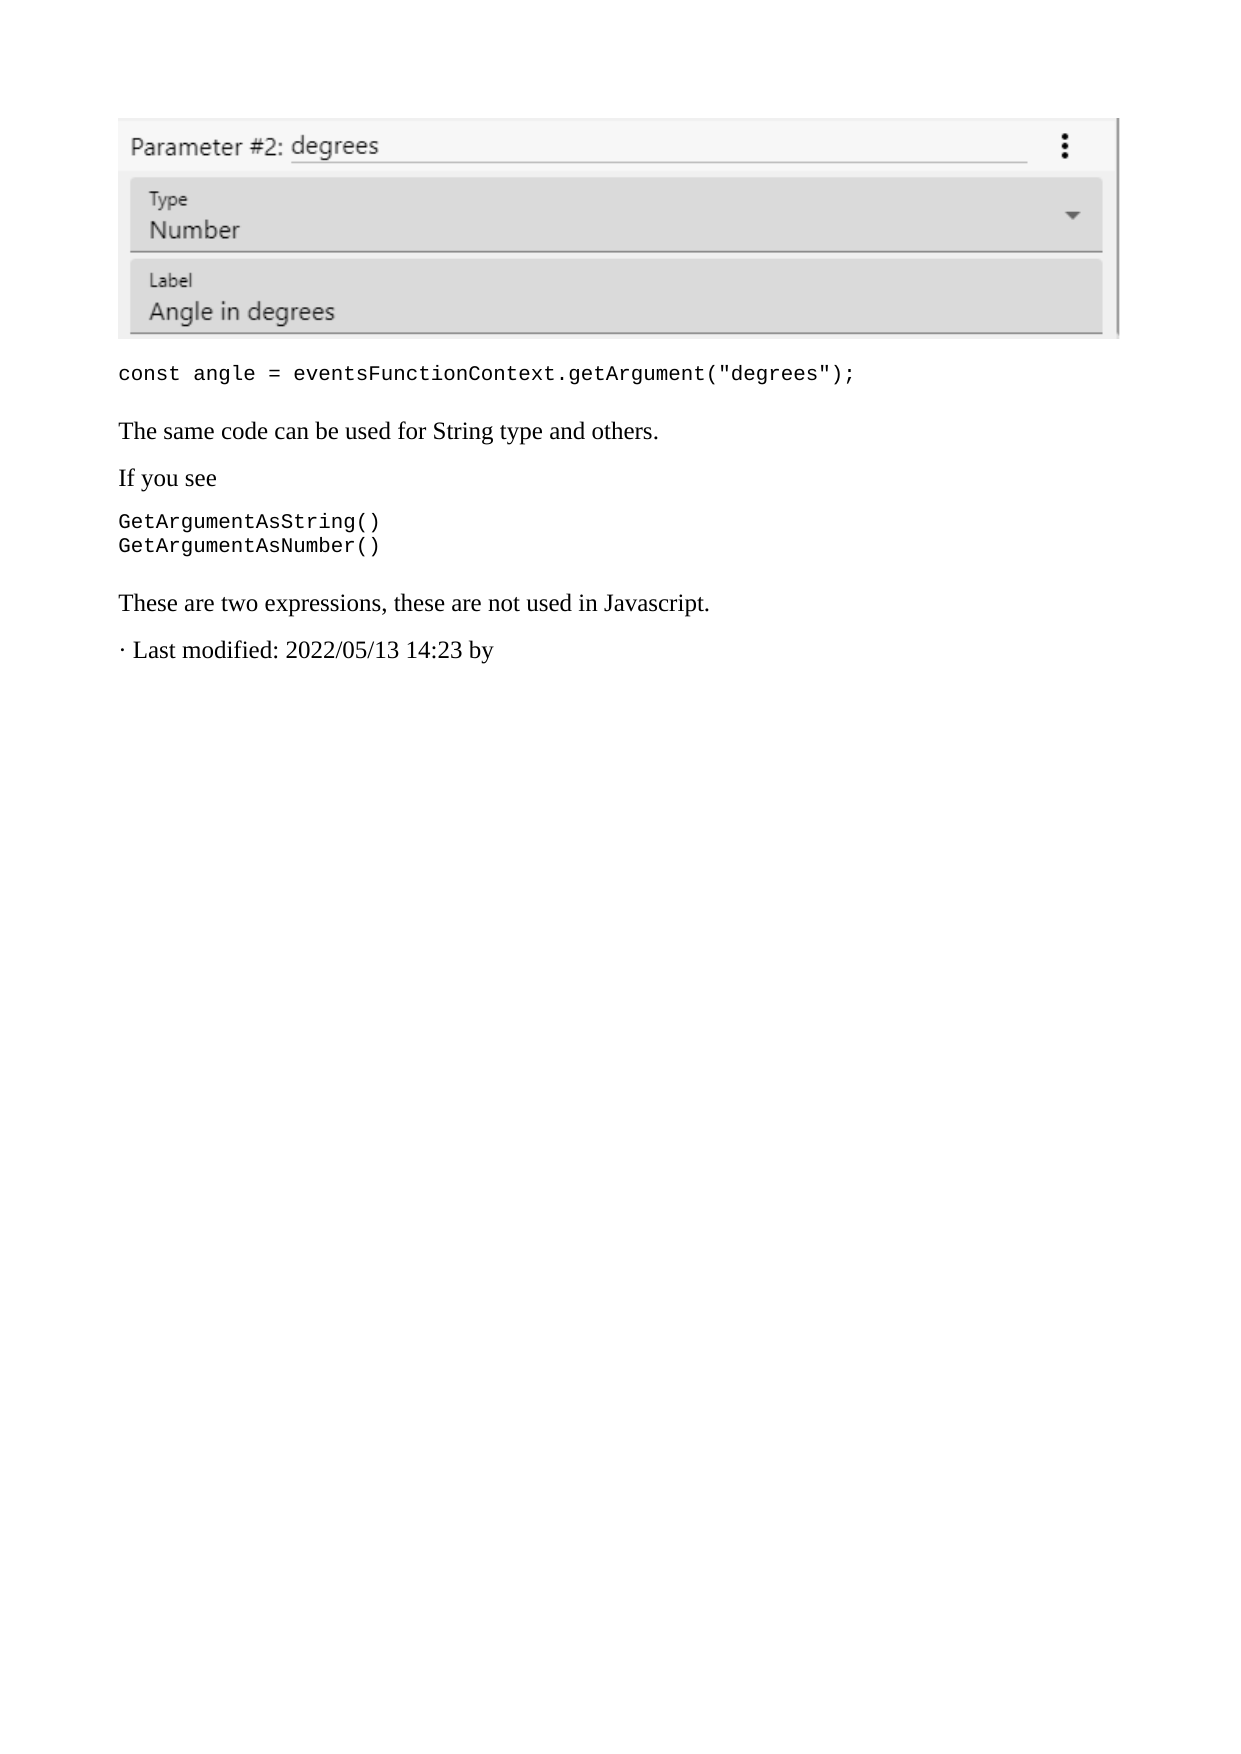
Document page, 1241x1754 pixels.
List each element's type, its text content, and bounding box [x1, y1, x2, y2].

text These are two expressions, these are not used in Javascript. [118, 588, 1122, 617]
text const angle = eventsFunctionContext.getArgument("degrees"); [118, 363, 1122, 386]
text If you see [118, 463, 1122, 492]
text The same code can be used for String type and others. [118, 416, 1122, 444]
picture [118, 118, 1120, 339]
text GetArgumentAsNumber() [118, 535, 1122, 558]
text · Last modified: 2022/05/13 14:23 by [118, 635, 1122, 664]
text GetArgumentAsString() [118, 511, 1122, 535]
